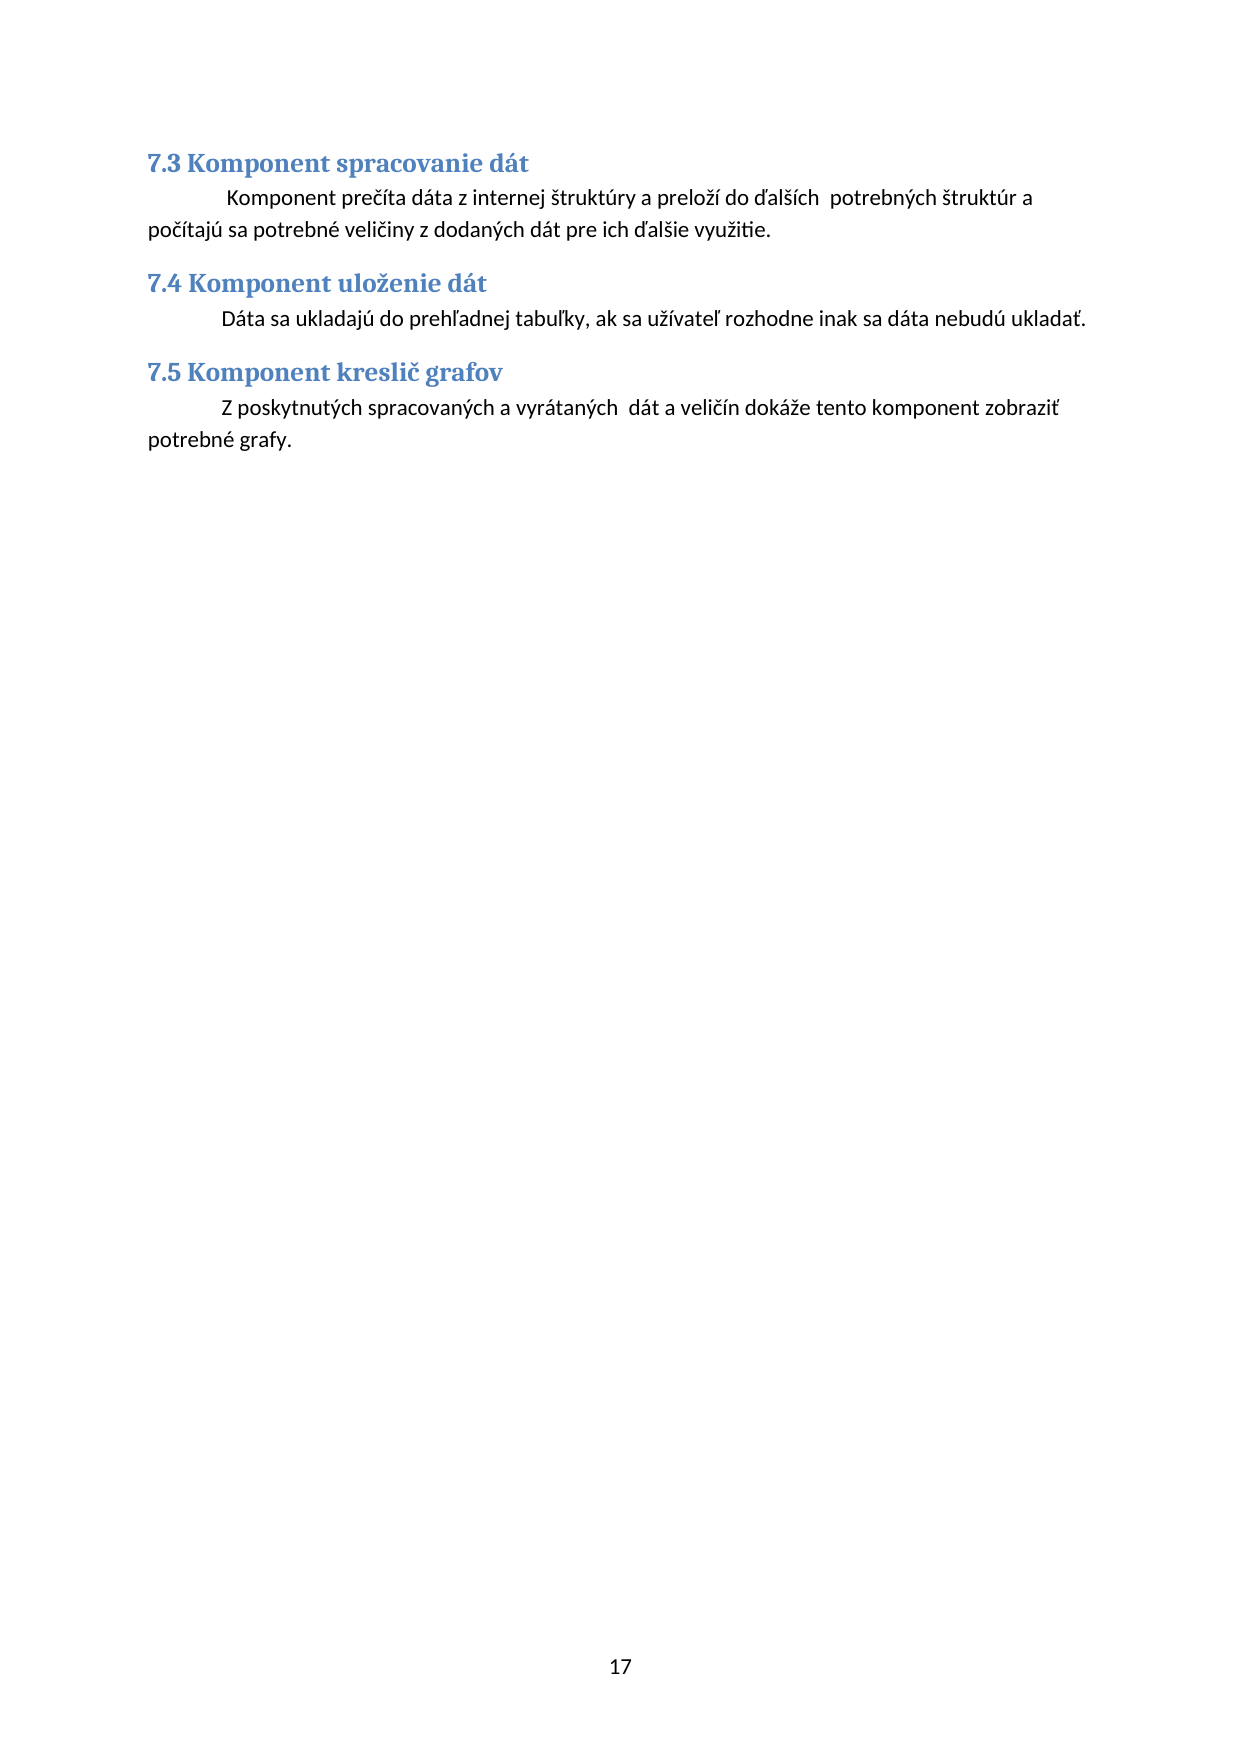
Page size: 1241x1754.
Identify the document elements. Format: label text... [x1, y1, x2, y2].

text Dáta sa ukladajú do prehľadnej tabuľky, ak sa užívateľ rozhodne inak sa dáta nebudú ukladať. [148, 304, 1093, 332]
subtitle 7.4 Komponent uloženie dát [148, 268, 1093, 300]
text Z poskytnutých spracovaných a vyrátaných dát a veličín dokáže tento komponent zobraziť potrebné grafy. [148, 393, 1093, 453]
subtitle 7.5 Komponent kreslič grafov [148, 357, 1093, 388]
text Komponent prečíta dáta z internej štruktúry a preloží do ďalších potrebných štruktúr a počítajú sa potrebné veličiny z dodaných dát pre ich ďalšie využitie. [148, 183, 1093, 243]
subtitle 7.3 Komponent spracovanie dát [148, 148, 1093, 179]
